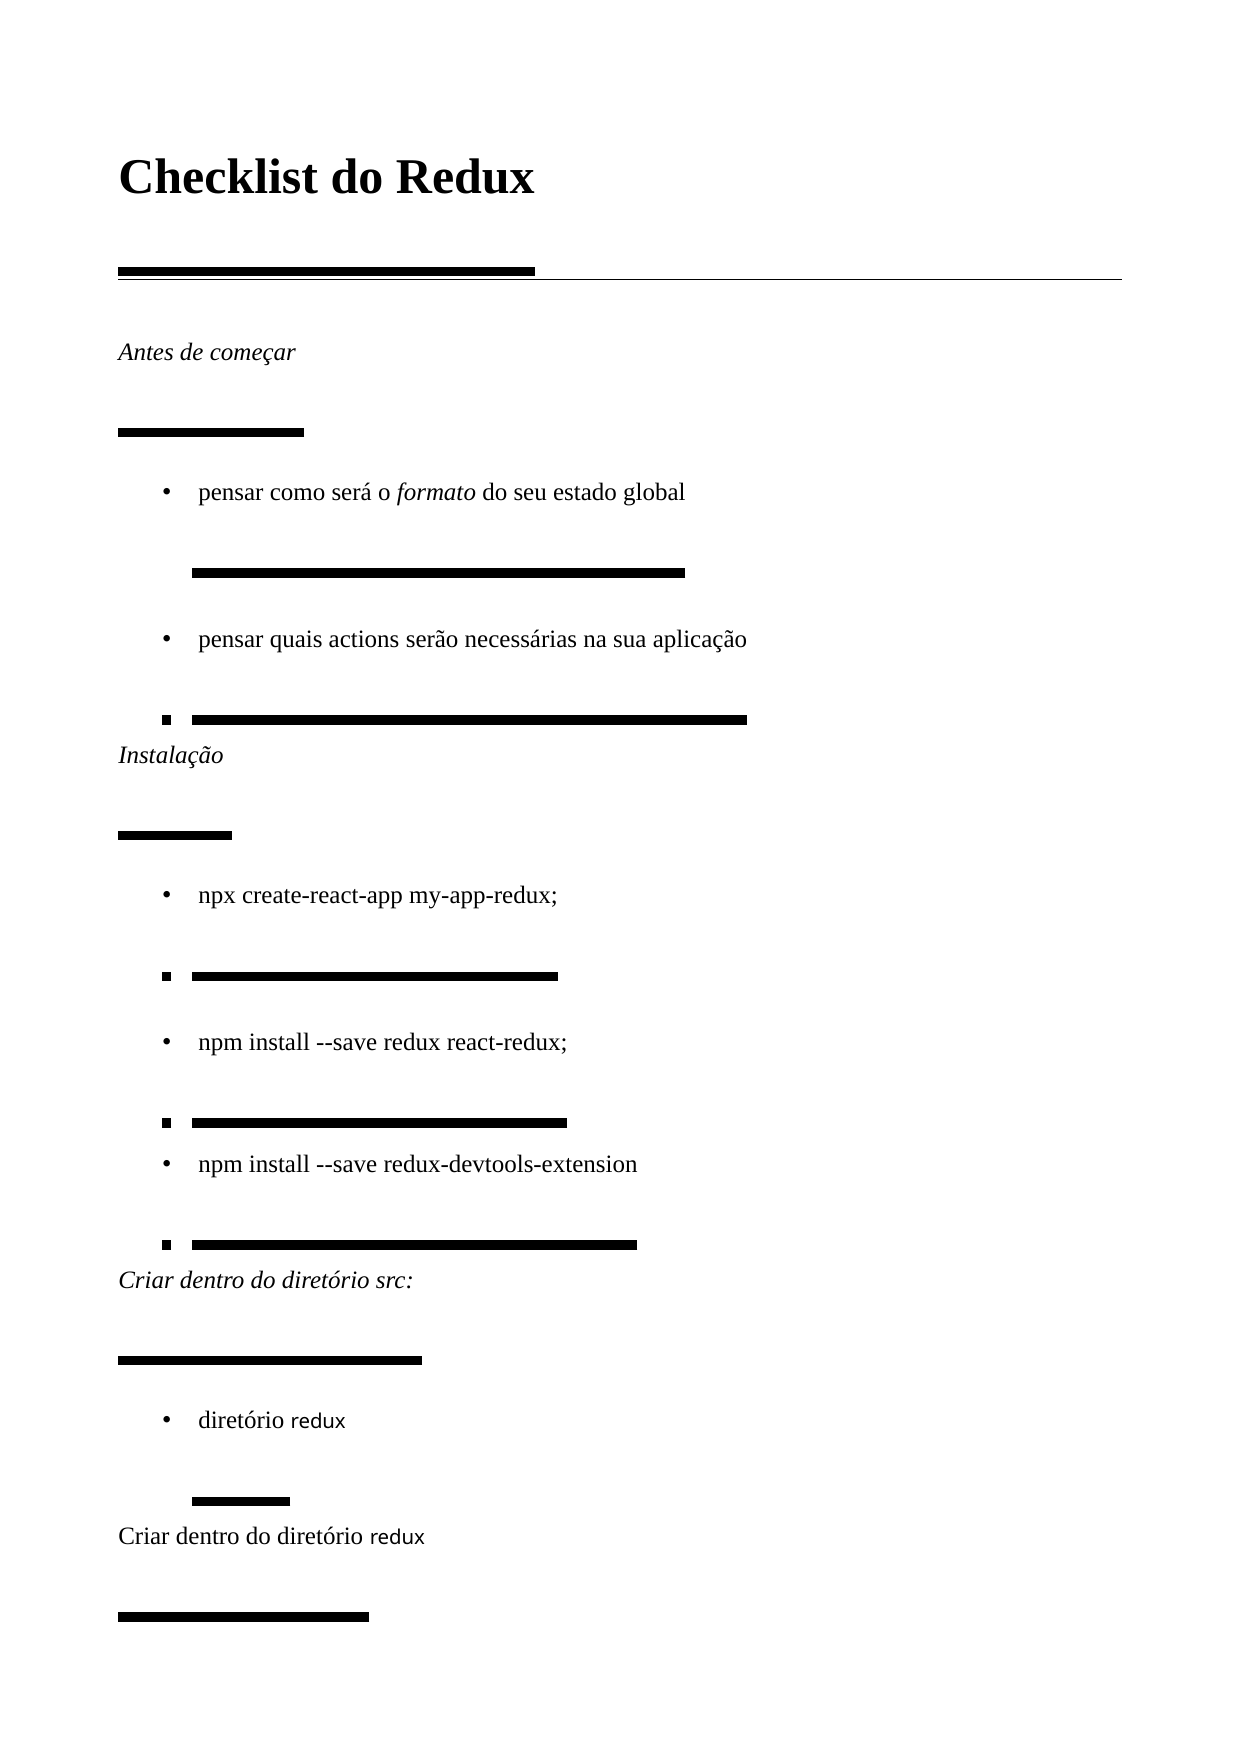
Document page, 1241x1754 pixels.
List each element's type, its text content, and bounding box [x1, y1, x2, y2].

subtitle Checklist do Redux [118, 147, 1122, 279]
text Instalação [118, 740, 1122, 840]
list pensar quais actions serão necessárias na sua aplicação [162, 624, 1122, 725]
list diretório redux [162, 1405, 1122, 1506]
text Criar dentro do diretório src: [118, 1265, 1122, 1365]
list npx create-react-app my-app-redux; [162, 880, 1122, 981]
list npm install --save redux-devtools-extension [162, 1149, 1122, 1250]
list npm install --save redux react-redux; [162, 1027, 1122, 1128]
text Criar dentro do diretório redux [118, 1521, 1122, 1622]
text Antes de começar [118, 337, 1122, 437]
list pensar como será o formato do seu estado global [162, 477, 1122, 578]
